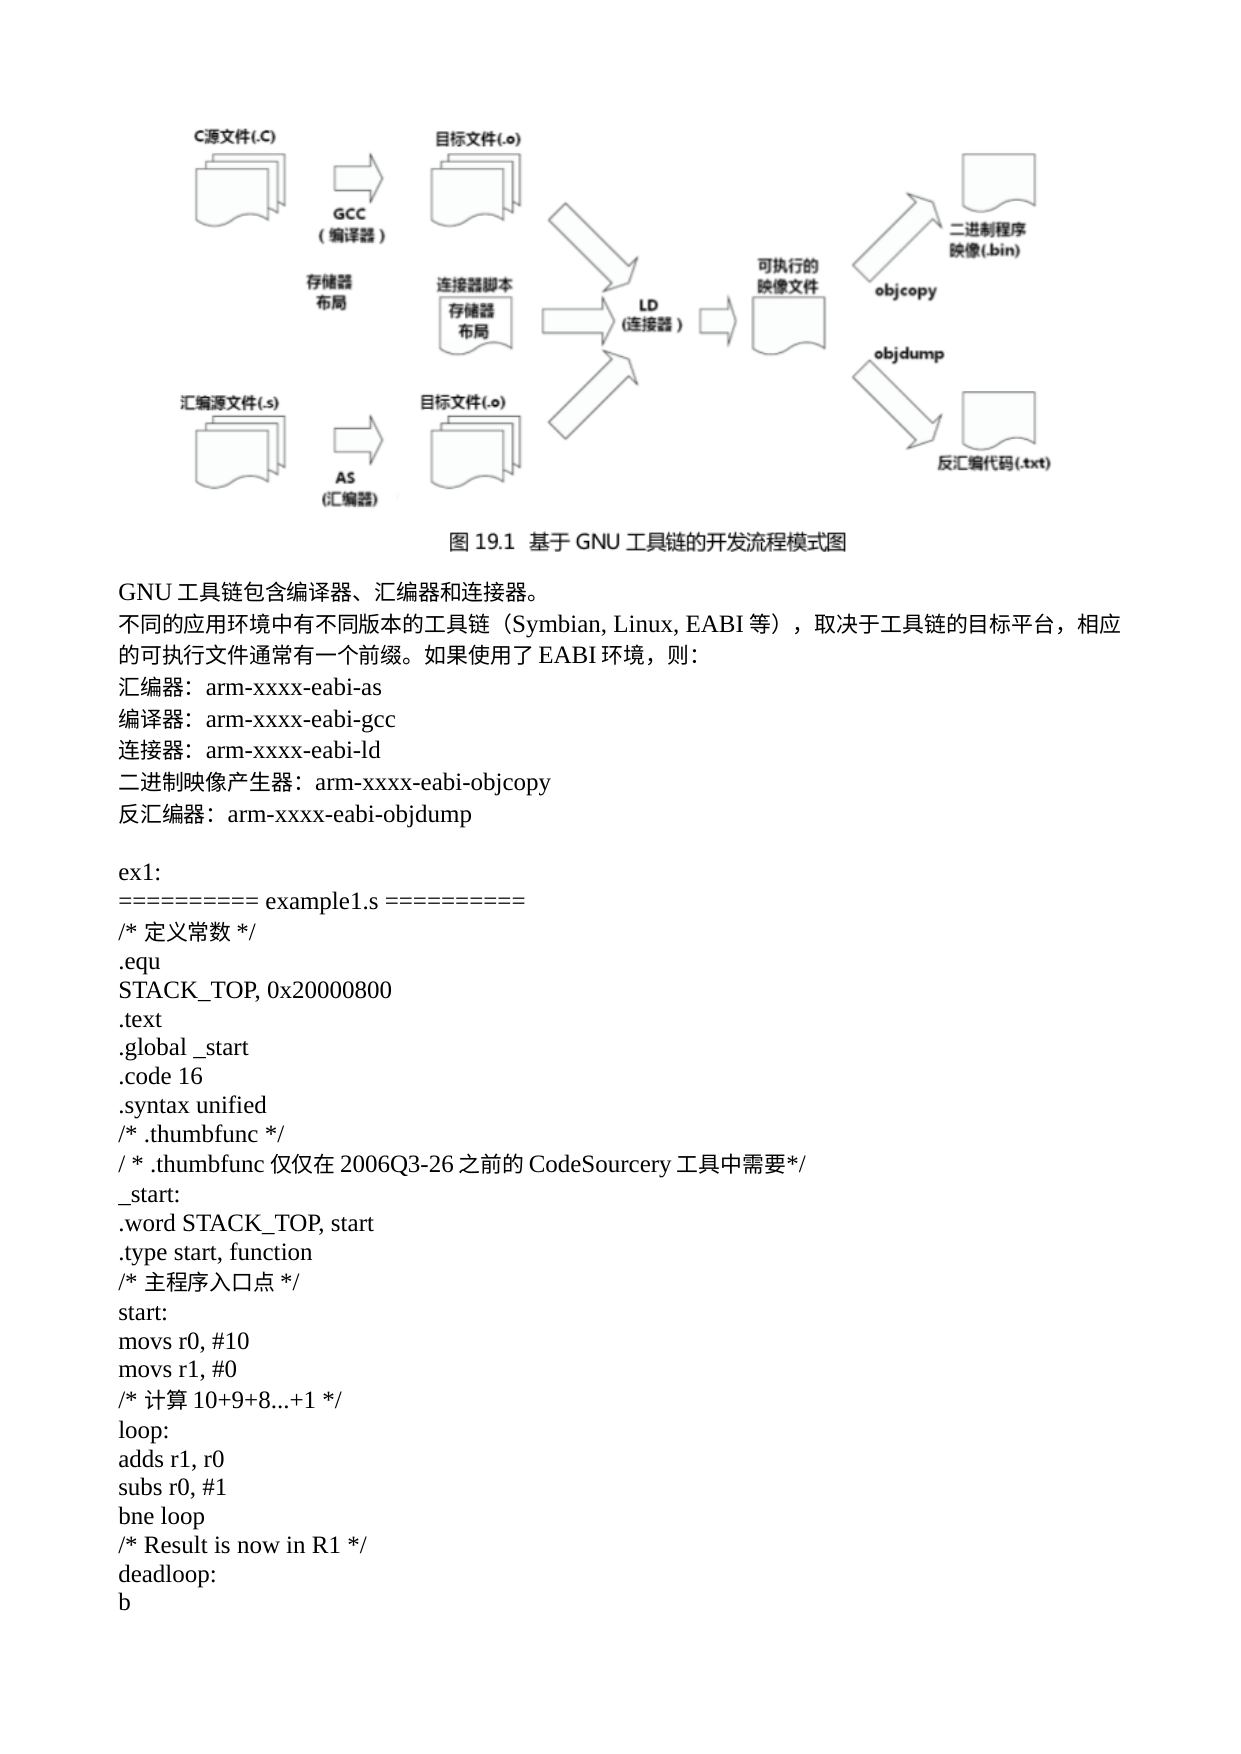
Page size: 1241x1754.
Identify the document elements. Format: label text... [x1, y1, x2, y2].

text subs r0, #1 [118, 1472, 1122, 1501]
text movs r1, #0 [118, 1354, 1122, 1383]
text .code 16 [118, 1061, 1122, 1090]
text deadloop: [118, 1559, 1122, 1587]
text /* Result is now in R1 */ [118, 1530, 1122, 1559]
text loop: [118, 1415, 1122, 1444]
text adds r1, r0 [118, 1444, 1122, 1472]
text start: [118, 1297, 1122, 1326]
text .text [118, 1004, 1122, 1032]
text /* 计算 10+9+8...+1 */ [118, 1383, 1122, 1415]
text /* 定义常数 */ [118, 914, 1122, 946]
text 汇编器：arm-xxxx-eabi-as [118, 670, 1122, 702]
text b [118, 1587, 1122, 1616]
text .word STACK_TOP, start [118, 1208, 1122, 1237]
text 编译器：arm-xxxx-eabi-gcc [118, 702, 1122, 733]
text / * .thumbfunc仅仅在2006Q3-26之前的CodeSourcery工具中需要*/ [118, 1147, 1122, 1179]
text movs r0, #10 [118, 1326, 1122, 1354]
text 不同的应用环境中有不同版本的工具链（Symbian, Linux, EABI等），取决于工具链的目标平台，相应的可执行文件通常有一个前缀。如果使用了EABI环境，则： [118, 607, 1122, 670]
text STACK_TOP, 0x20000800 [118, 975, 1122, 1004]
text _start: [118, 1179, 1122, 1208]
text ex1: [118, 857, 1122, 886]
text bne loop [118, 1501, 1122, 1530]
text .global _start [118, 1032, 1122, 1061]
text 连接器：arm-xxxx-eabi-ld [118, 733, 1122, 765]
text ========== example1.s ========== [118, 886, 1122, 914]
text .type start, function [118, 1237, 1122, 1265]
text 二进制映像产生器：arm-xxxx-eabi-objcopy [118, 765, 1122, 797]
text .syntax unified [118, 1090, 1122, 1119]
text .equ [118, 946, 1122, 975]
text GNU工具链包含编译器、汇编器和连接器。 [118, 118, 1122, 607]
text 反汇编器：arm-xxxx-eabi-objdump [118, 797, 1122, 828]
text /* .thumbfunc */ [118, 1119, 1122, 1147]
text /* 主程序入口点 */ [118, 1265, 1122, 1297]
picture [152, 118, 1088, 575]
